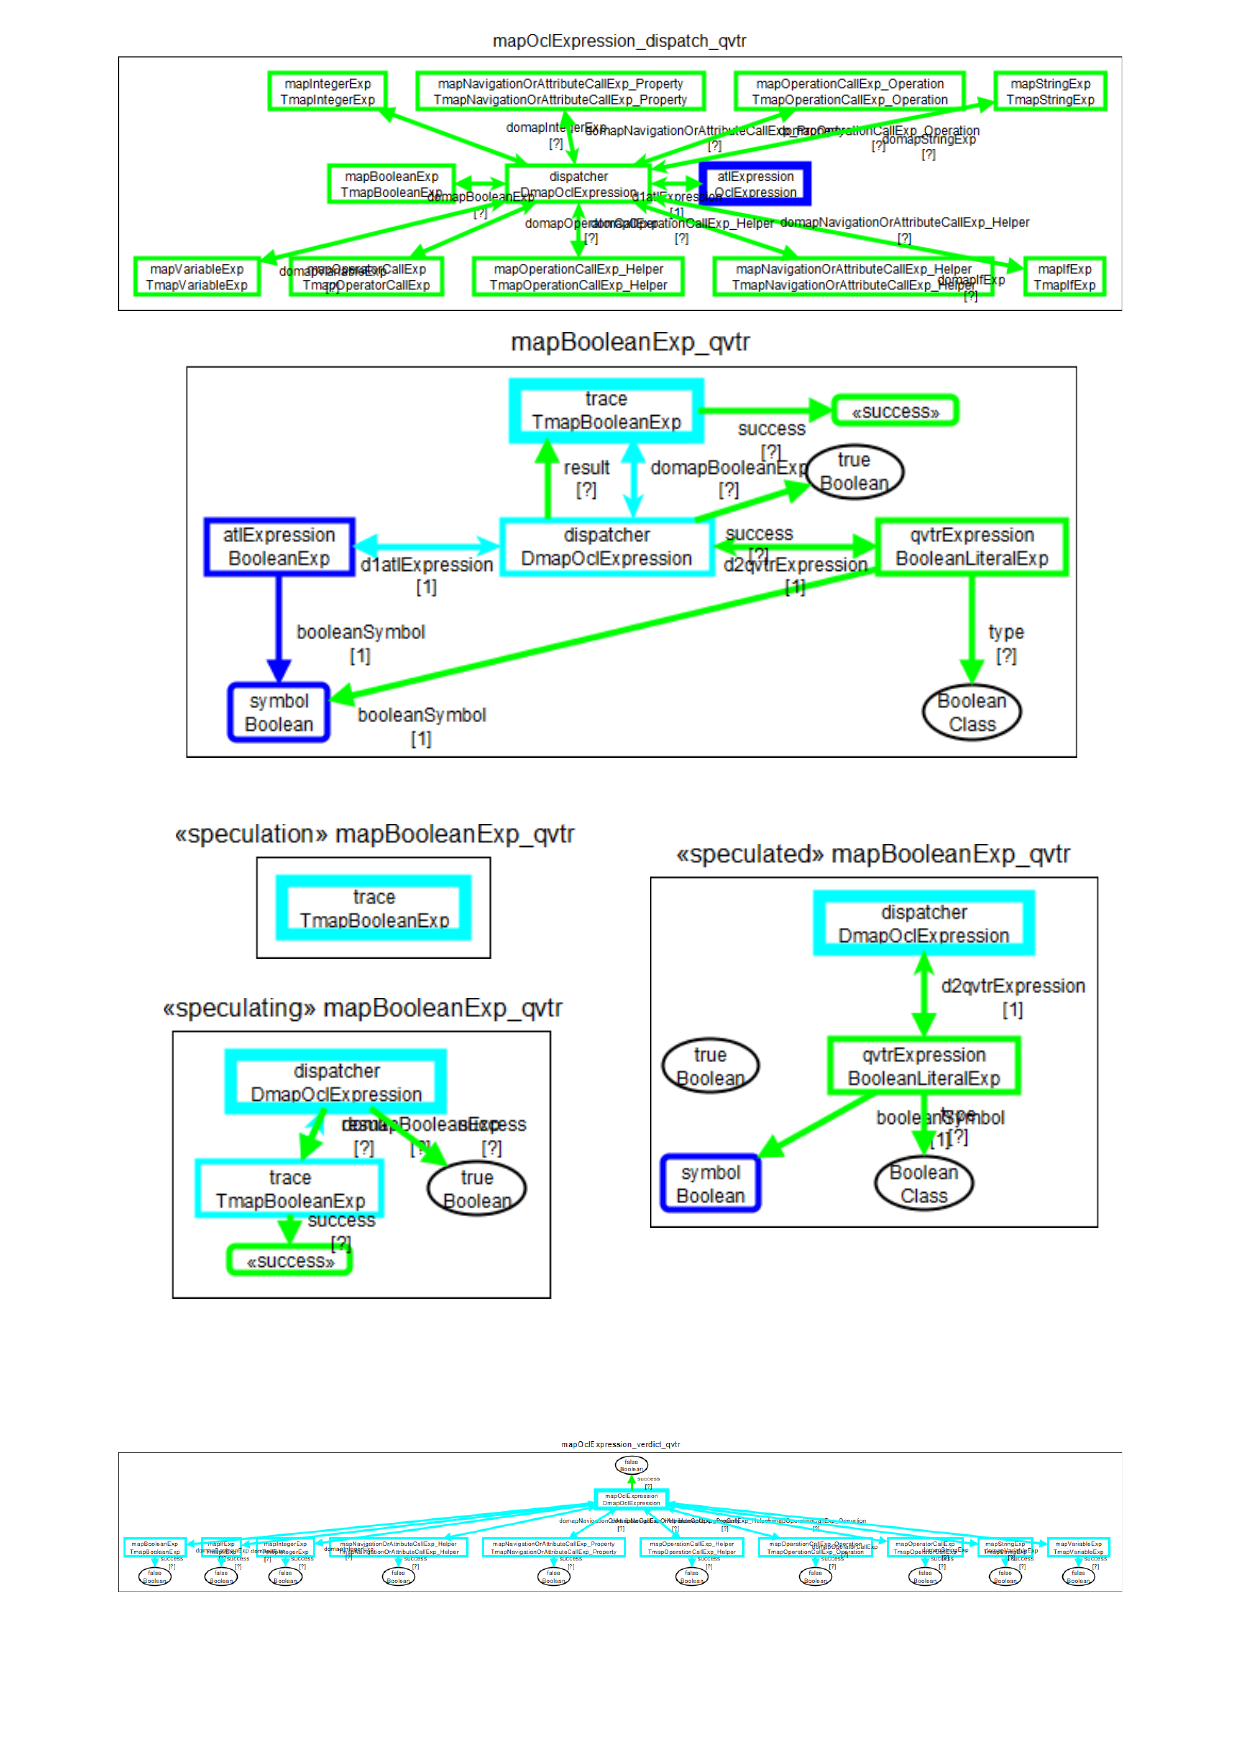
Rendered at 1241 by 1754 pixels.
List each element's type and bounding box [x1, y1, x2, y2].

picture [163, 998, 564, 1299]
picture [118, 34, 1123, 311]
picture [186, 332, 1078, 758]
picture [118, 1441, 1123, 1592]
picture [650, 844, 1099, 1228]
picture [175, 824, 576, 959]
